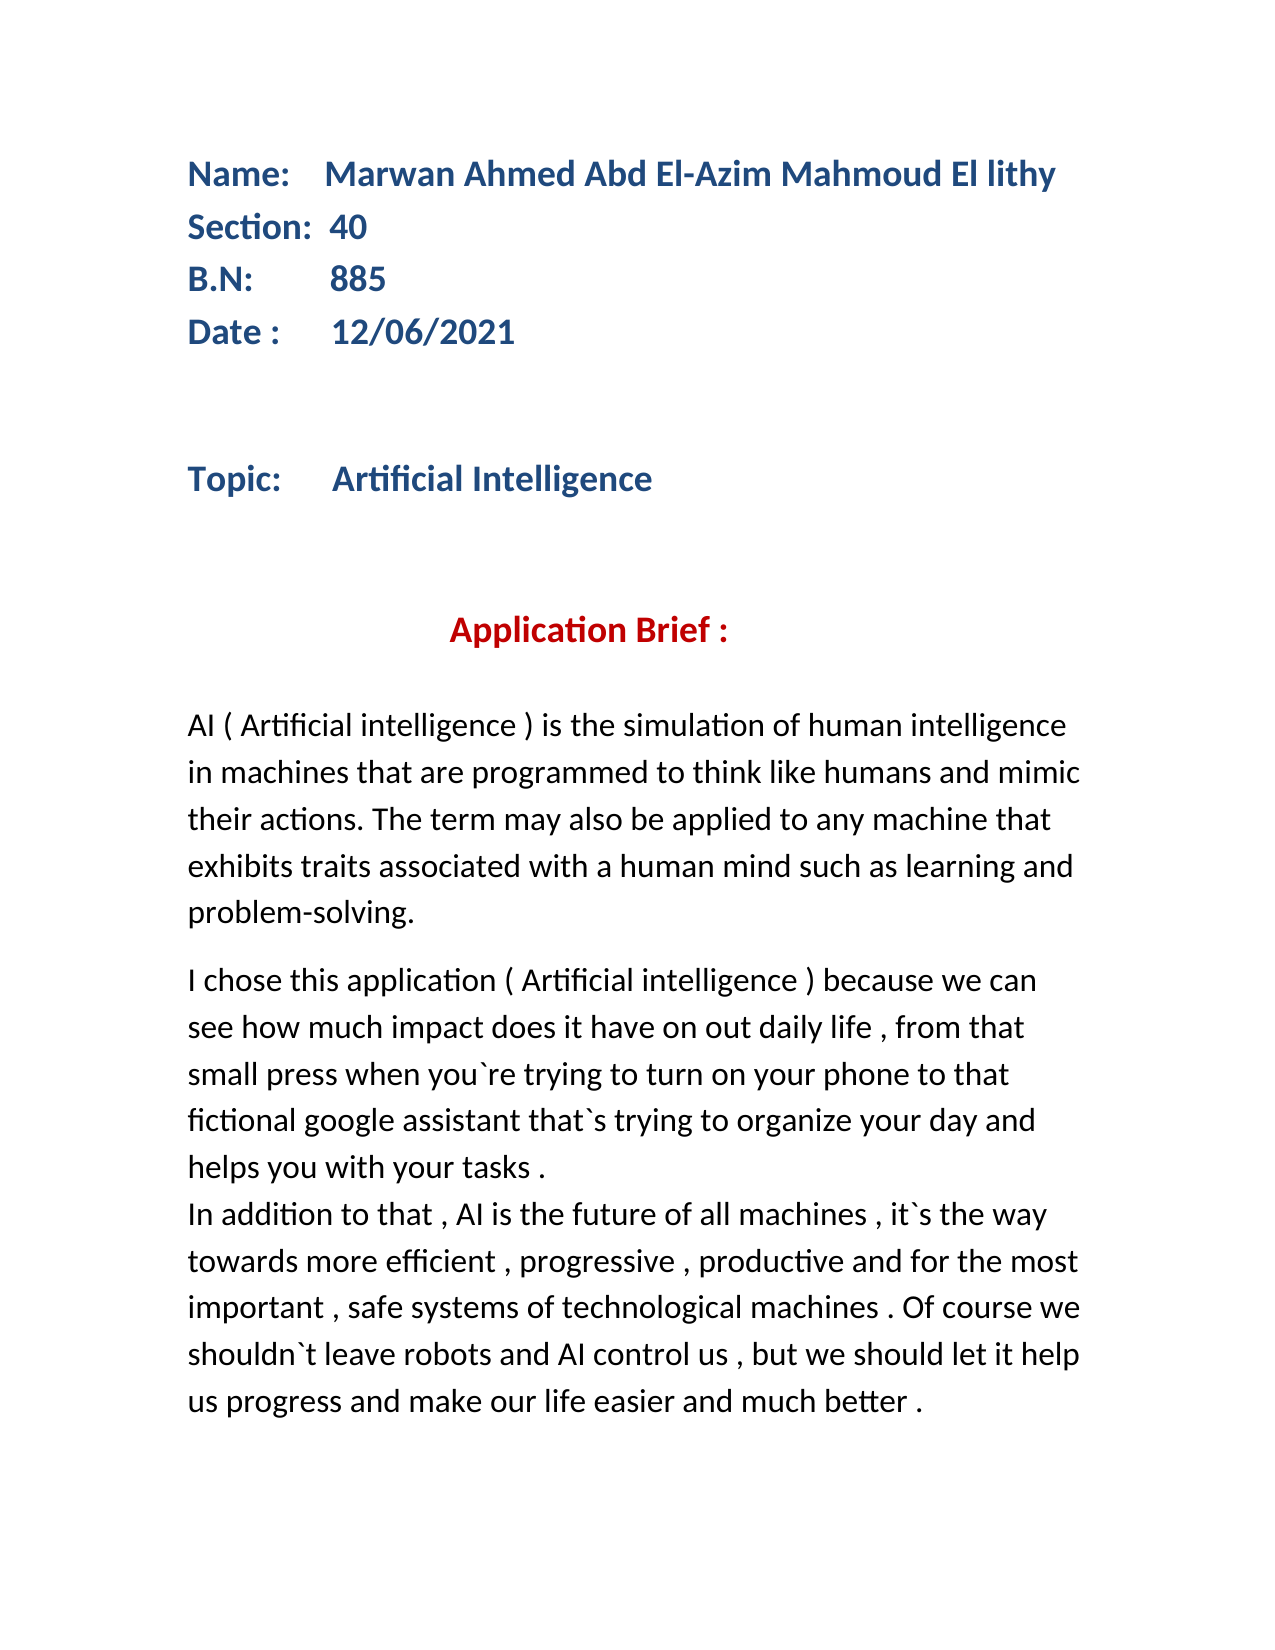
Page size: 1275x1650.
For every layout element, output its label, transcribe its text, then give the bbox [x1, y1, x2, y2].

text I chose this application ( Artificial intelligence ) because we can see how much impact does it have on out daily life , from that small press when you`re trying to turn on your phone to that fictional google assistant that`s trying to organize your day and helps you with your tasks . In addition to that , AI is the future of all machines , it`s the way towards more efficient , progressive , productive and for the most important , safe systems of technological machines . Of course we shouldn`t leave robots and AI control us , but we should let it help us progress and make our life easier and much better . [187, 959, 1087, 1421]
text Name: Marwan Ahmed Abd El-Azim Mahmoud El lithy Section: 40 B.N: 885 Date : 12/06/2021 [187, 150, 1087, 354]
text Application Brief : AI ( Artificial intelligence ) is the simulation of human intelligence in machines that are programmed to think like humans and mimic their actions. The term may also be applied to any machine that exhibits traits associated with a human mind such as learning and problem-solving. [187, 558, 1087, 932]
text Topic: Artificial Intelligence [187, 455, 1087, 533]
